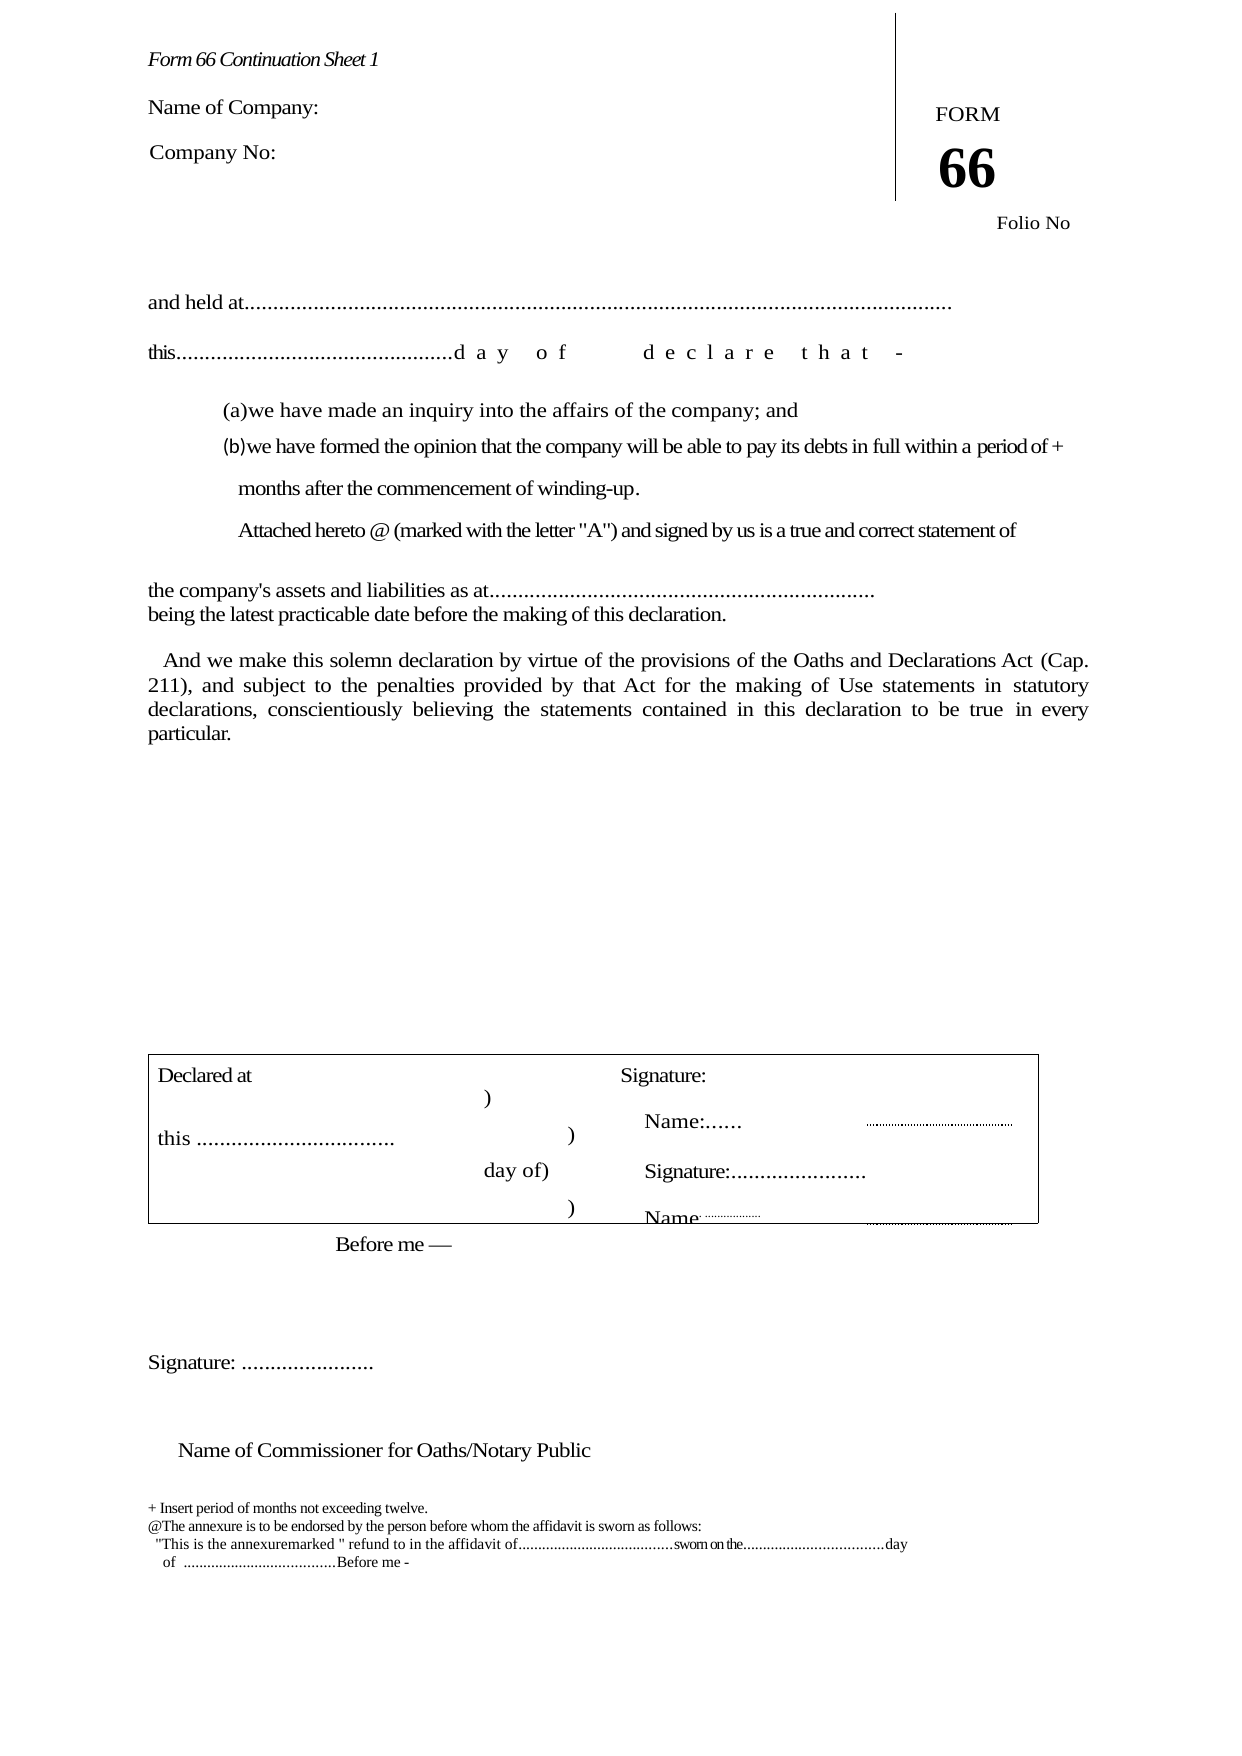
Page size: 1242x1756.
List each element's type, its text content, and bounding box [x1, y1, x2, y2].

text And we make this solemn declaration by virtue of the provisions of the Oaths and Declarations Act (Cap. 211), and subject to the penalties provided by that Act for the making of Use statements in statutory declarations, conscientiously believing the statements contained in this declaration to be true in every particular. [148, 648, 1089, 745]
table_header Form 66 Continuation Sheet 1 Name of Company: [148, 13, 895, 140]
table_cell [867, 1124, 1013, 1223]
list we have made an inquiry into the affairs of the company; and [223, 398, 1104, 422]
text @The annexure is to be endorsed by the person before whom the affidavit is sworn as follows: [148, 1517, 1104, 1535]
text the company's assets and liabilities as at [148, 578, 1104, 602]
table_header Signature: Name: Signature: Name. [600, 1063, 867, 1223]
text Name of Commissioner for Oaths/Notary Public [178, 1438, 1104, 1462]
list we have formed the opinion that the company will be able to pay its debts in full within a period of + months after the commencement of winding-up. Attached hereto @ (marked with the letter "A") and signed by us is a true and correct statement of [223, 433, 1081, 542]
table_cell this [157, 1124, 448, 1223]
table_header FORM 66 [896, 13, 1040, 201]
text Folio No [148, 212, 1070, 233]
text "This is the annexuremarked " refund to in the affidavit of sworn on the day [155, 1535, 1104, 1553]
table_header ) ) day of) ) ) ) [448, 1063, 600, 1223]
text Before me — [335, 1112, 1104, 1256]
text + Insert period of months not exceeding twelve. [148, 1499, 1104, 1517]
text and held at [148, 289, 1104, 314]
text being the latest practicable date before the making of this declaration. [148, 602, 1104, 626]
table_header [867, 1063, 1013, 1124]
table_header Declared at [157, 1063, 448, 1124]
text this day of declare that - [148, 340, 1104, 364]
text Signature: [148, 1350, 1104, 1374]
table_cell Company No: [148, 140, 895, 201]
text of Before me - [163, 1553, 1104, 1571]
